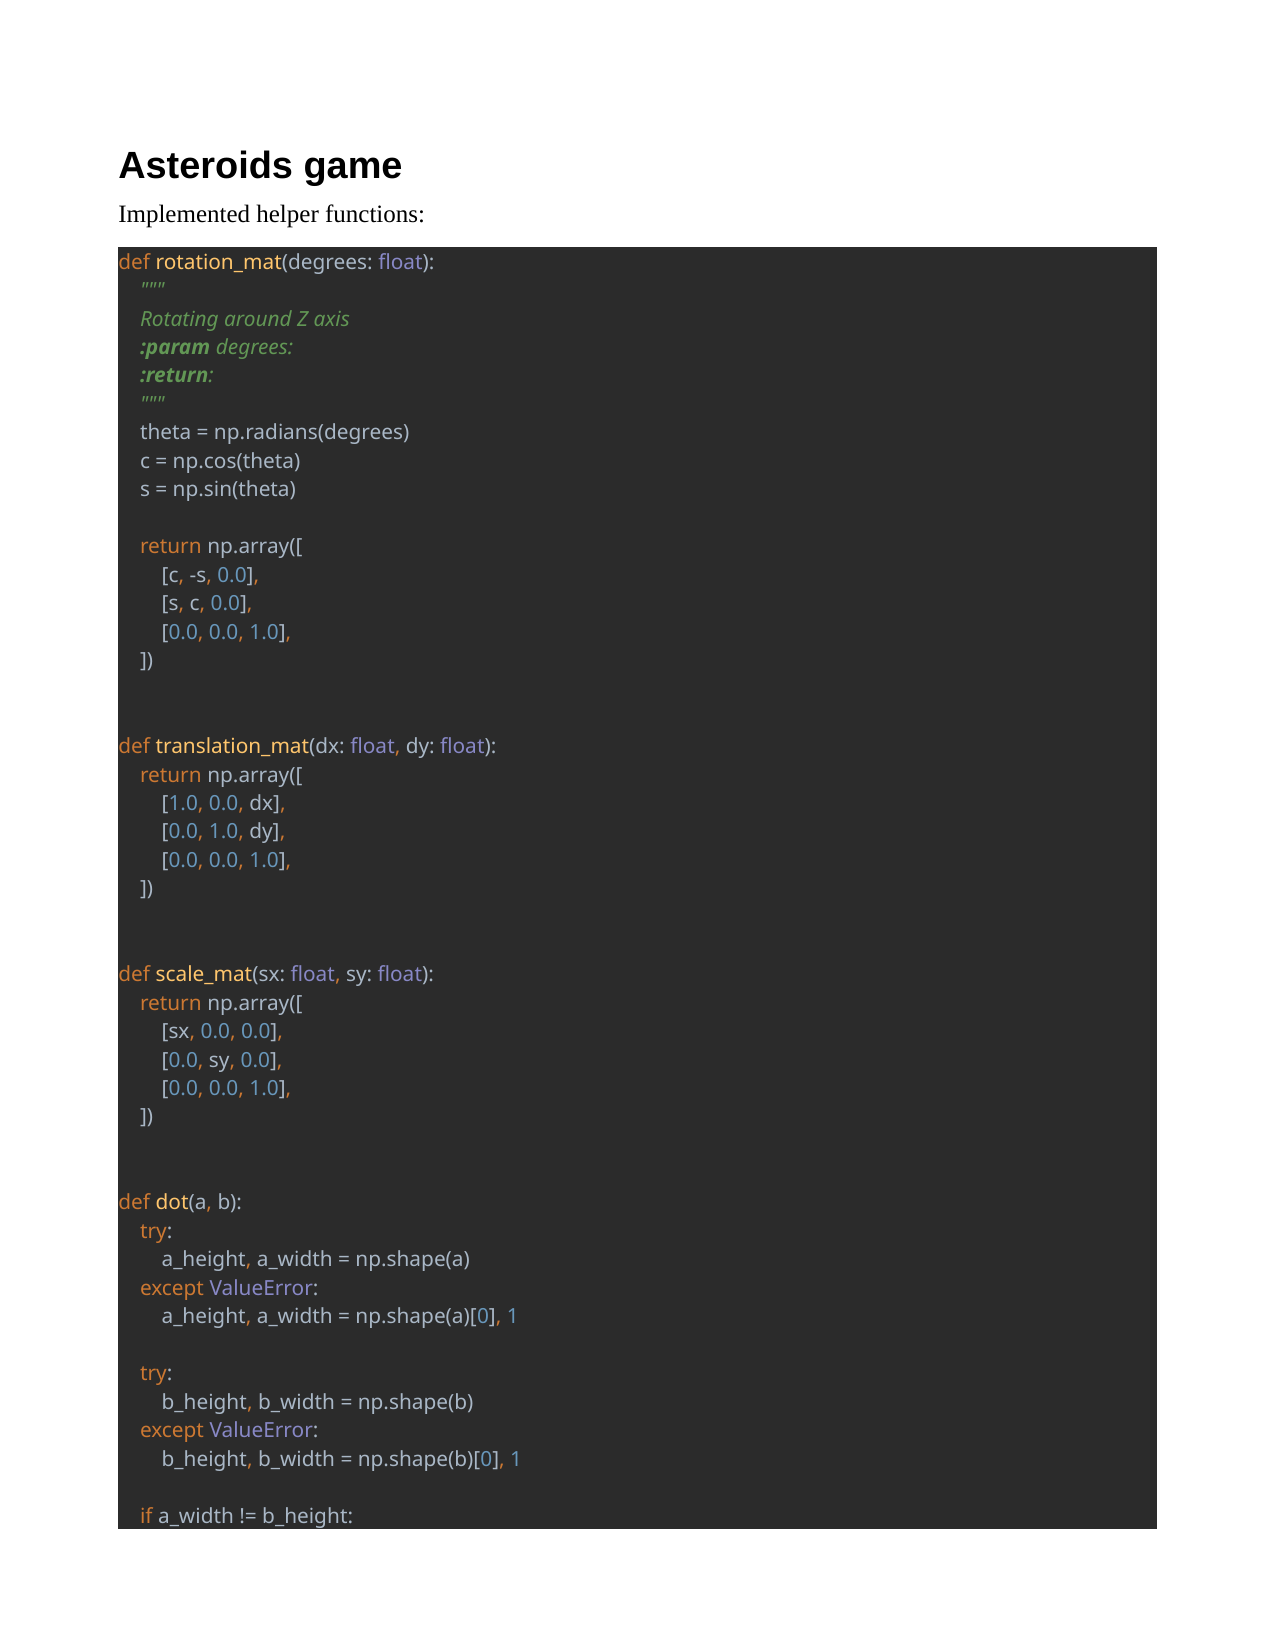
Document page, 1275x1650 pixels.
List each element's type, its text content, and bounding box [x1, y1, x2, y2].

text def rotation_mat(degrees: float): """ Rotating around Z axis :param degrees: :return: """ theta = np.radians(degrees) c = np.cos(theta) s = np.sin(theta) return np.array([ [c, -s, 0.0], [s, c, 0.0], [0.0, 0.0, 1.0], ]) def translation_mat(dx: float, dy: float): return np.array([ [1.0, 0.0, dx], [0.0, 1.0, dy], [0.0, 0.0, 1.0], ]) def scale_mat(sx: float, sy: float): return np.array([ [sx, 0.0, 0.0], [0.0, sy, 0.0], [0.0, 0.0, 1.0], ]) def dot(a, b): try: a_height, a_width = np.shape(a) except ValueError: a_height, a_width = np.shape(a)[0], 1 try: b_height, b_width = np.shape(b) except ValueError: b_height, b_width = np.shape(b)[0], 1 if a_width != b_height: [118, 247, 1157, 1529]
subtitle Asteroids game [118, 143, 1157, 187]
text Implemented helper functions: [118, 199, 1157, 228]
